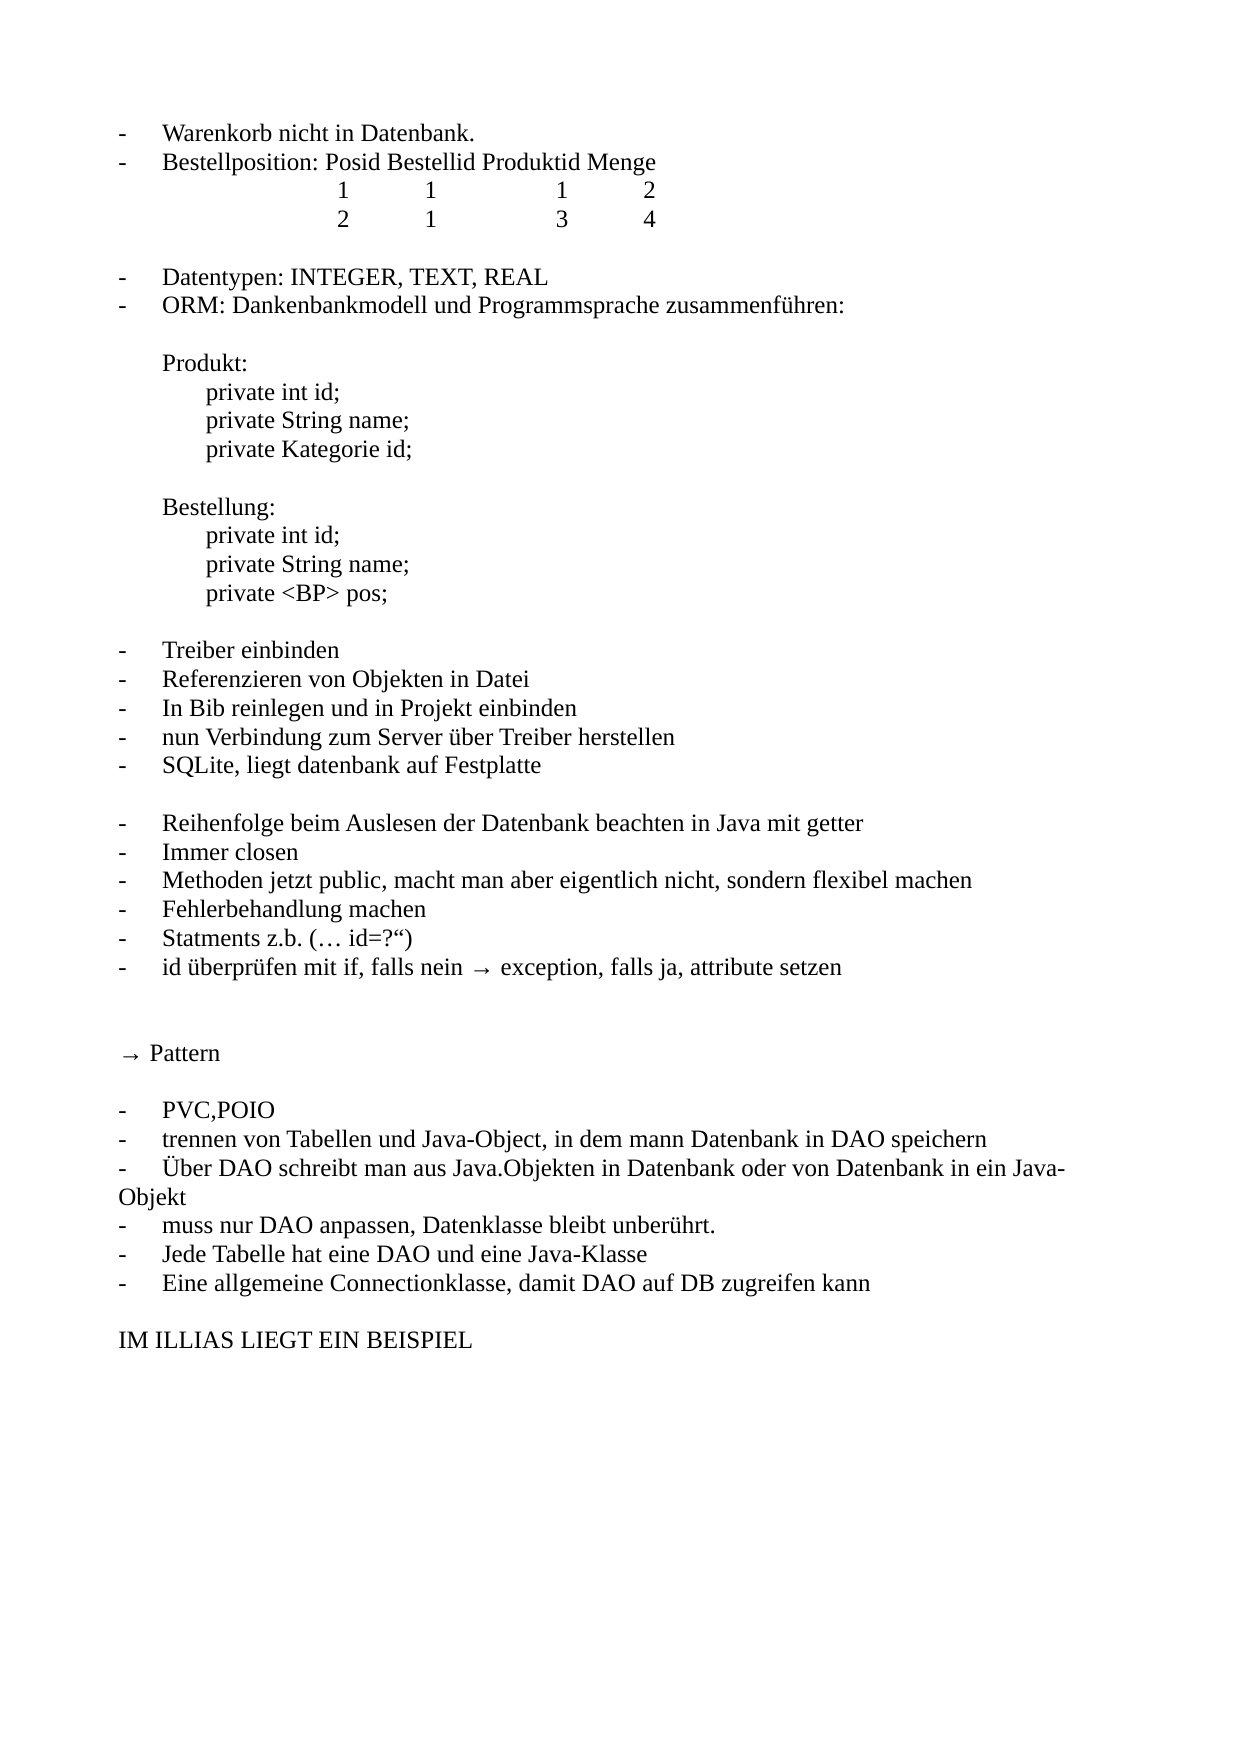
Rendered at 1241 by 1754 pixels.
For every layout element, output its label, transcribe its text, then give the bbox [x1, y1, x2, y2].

text - Referenzieren von Objekten in Datei [118, 664, 1122, 693]
text 1 1 1 2 [118, 176, 1122, 204]
text - Bestellposition: Posid Bestellid Produktid Menge [118, 147, 1122, 176]
text - trennen von Tabellen und Java-Object, in dem mann Datenbank in DAO speichern [118, 1124, 1122, 1153]
text private Kategorie id; [118, 434, 1122, 463]
text - Reihenfolge beim Auslesen der Datenbank beachten in Java mit getter [118, 808, 1122, 837]
text - Fehlerbehandlung machen [118, 894, 1122, 923]
text Bestellung: [118, 492, 1122, 521]
text private String name; [118, 549, 1122, 578]
text - nun Verbindung zum Server über Treiber herstellen [118, 722, 1122, 751]
text → Pattern [118, 1038, 1122, 1067]
text - Immer closen [118, 837, 1122, 866]
text - Warenkorb nicht in Datenbank. [118, 118, 1122, 147]
text private String name; [118, 406, 1122, 434]
text 2 1 3 4 [118, 204, 1122, 233]
text - Statments z.b. (… id=?“) [118, 923, 1122, 952]
text - Methoden jetzt public, macht man aber eigentlich nicht, sondern flexibel machen [118, 866, 1122, 894]
text - Eine allgemeine Connectionklasse, damit DAO auf DB zugreifen kann [118, 1268, 1122, 1297]
text - ORM: Dankenbankmodell und Programmsprache zusammenführen: [118, 291, 1122, 319]
text - SQLite, liegt datenbank auf Festplatte [118, 751, 1122, 779]
text - Über DAO schreibt man aus Java.Objekten in Datenbank oder von Datenbank in ein Java-Objekt [118, 1153, 1122, 1211]
text - PVC,POIO [118, 1096, 1122, 1124]
text Produkt: [118, 348, 1122, 377]
text private int id; [118, 521, 1122, 549]
text private <BP> pos; [118, 578, 1122, 607]
text IM ILLIAS LIEGT EIN BEISPIEL [118, 1326, 1122, 1354]
text - muss nur DAO anpassen, Datenklasse bleibt unberührt. [118, 1211, 1122, 1239]
text - id überprüfen mit if, falls nein → exception, falls ja, attribute setzen [118, 952, 1122, 981]
text - Datentypen: INTEGER, TEXT, REAL [118, 262, 1122, 291]
text - Treiber einbinden [118, 636, 1122, 664]
text - In Bib reinlegen und in Projekt einbinden [118, 693, 1122, 722]
text - Jede Tabelle hat eine DAO und eine Java-Klasse [118, 1239, 1122, 1268]
text private int id; [118, 377, 1122, 406]
